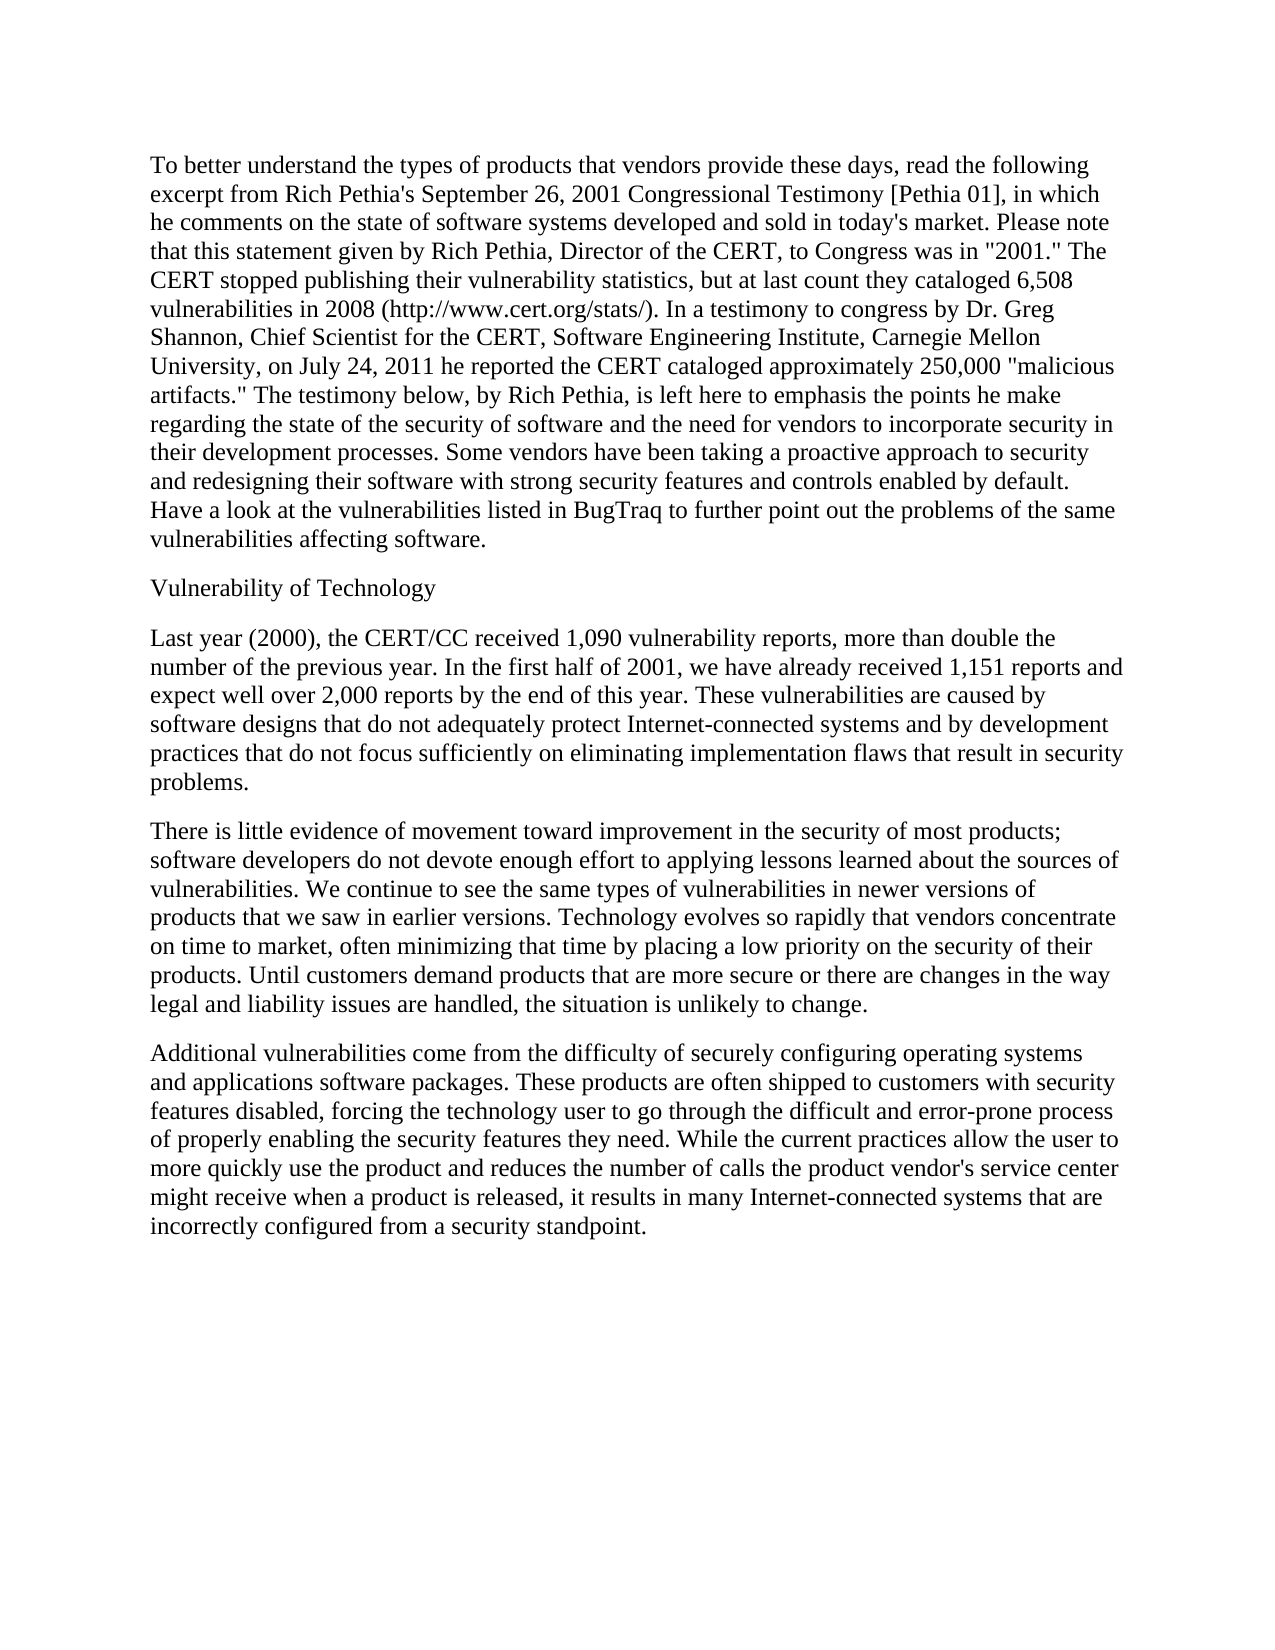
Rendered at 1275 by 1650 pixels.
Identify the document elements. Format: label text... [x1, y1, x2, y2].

text Vulnerability of Technology [150, 573, 1125, 602]
text Last year (2000), the CERT/CC received 1,090 vulnerability reports, more than double the number of the previous year. In the first half of 2001, we have already received 1,151 reports and expect well over 2,000 reports by the end of this year. These vulnerabilities are caused by software designs that do not adequately protect Internet-connected systems and by development practices that do not focus sufficiently on eliminating implementation flaws that result in security problems. [150, 623, 1125, 795]
text There is little evidence of movement toward improvement in the security of most products; software developers do not devote enough effort to applying lessons learned about the sources of vulnerabilities. We continue to see the same types of vulnerabilities in newer versions of products that we saw in earlier versions. Technology evolves so rapidly that vendors concentrate on time to market, often minimizing that time by placing a low priority on the security of their products. Until customers demand products that are more secure or there are changes in the way legal and liability issues are handled, the situation is unlikely to change. [150, 816, 1125, 1017]
text Additional vulnerabilities come from the difficulty of securely configuring operating systems and applications software packages. These products are often shipped to customers with security features disabled, forcing the technology user to go through the difficult and error-prone process of properly enabling the security features they need. While the current practices allow the user to more quickly use the product and reduces the number of calls the product vendor's service center might receive when a product is released, it results in many Internet-connected systems that are incorrectly configured from a security standpoint. [150, 1038, 1125, 1239]
text To better understand the types of products that vendors provide these days, read the following excerpt from Rich Pethia's September 26, 2001 Congressional Testimony [Pethia 01], in which he comments on the state of software systems developed and sold in today's market. Please note that this statement given by Rich Pethia, Director of the CERT, to Congress was in "2001." The CERT stopped publishing their vulnerability statistics, but at last count they cataloged 6,508 vulnerabilities in 2008 (http://www.cert.org/stats/). In a testimony to congress by Dr. Greg Shannon, Chief Scientist for the CERT, Software Engineering Institute, Carnegie Mellon University, on July 24, 2011 he reported the CERT cataloged approximately 250,000 "malicious artifacts." The testimony below, by Rich Pethia, is left here to emphasis the points he make regarding the state of the security of software and the need for vendors to incorporate security in their development processes. Some vendors have been taking a proactive approach to security and redesigning their software with strong security features and controls enabled by default. Have a look at the vulnerabilities listed in BugTraq to further point out the problems of the same vulnerabilities affecting software. [150, 150, 1125, 552]
